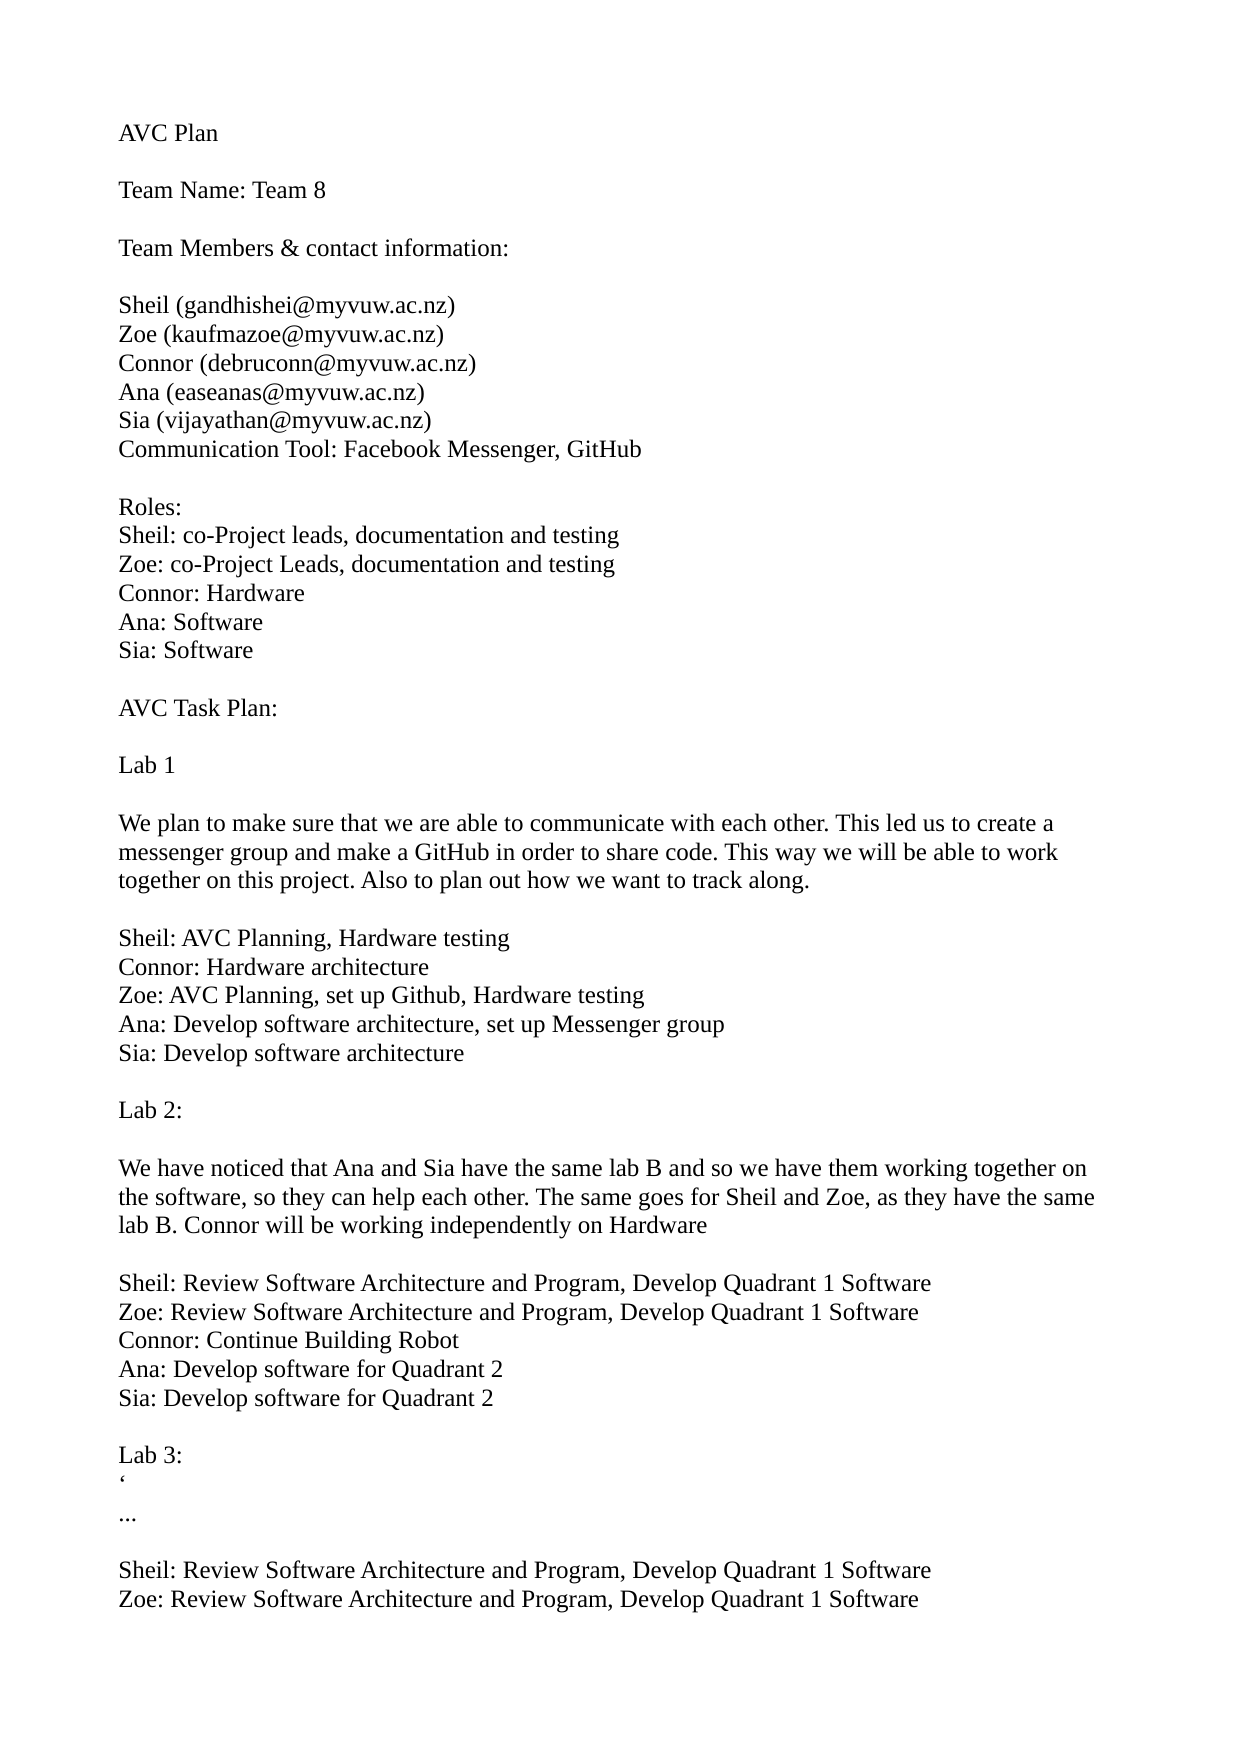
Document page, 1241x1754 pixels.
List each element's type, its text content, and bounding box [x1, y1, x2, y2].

text Zoe: AVC Planning, set up Github, Hardware testing [118, 981, 1122, 1009]
text Sheil (gandhishei@myvuw.ac.nz) [118, 291, 1122, 319]
text Sia (vijayathan@myvuw.ac.nz) [118, 406, 1122, 434]
text Sheil: co-Project leads, documentation and testing [118, 521, 1122, 549]
text Zoe: Review Software Architecture and Program, Develop Quadrant 1 Software [118, 1584, 1122, 1613]
text Connor (debruconn@myvuw.ac.nz) [118, 348, 1122, 377]
text Connor: Hardware [118, 578, 1122, 607]
text ... [118, 1498, 1122, 1527]
text Connor: Continue Building Robot [118, 1326, 1122, 1354]
text Sia: Develop software architecture [118, 1038, 1122, 1067]
text Sheil: Review Software Architecture and Program, Develop Quadrant 1 Software [118, 1556, 1122, 1584]
text Zoe: Review Software Architecture and Program, Develop Quadrant 1 Software [118, 1297, 1122, 1326]
text Lab 1 [118, 751, 1122, 779]
text Team Name: Team 8 [118, 176, 1122, 204]
text Connor: Hardware architecture [118, 952, 1122, 981]
text AVC Task Plan: [118, 693, 1122, 722]
text Sheil: AVC Planning, Hardware testing [118, 923, 1122, 952]
text We plan to make sure that we are able to communicate with each other. This led us to create a messenger group and make a GitHub in order to share code. This way we will be able to work together on this project. Also to plan out how we want to track along. [118, 808, 1122, 894]
text We have noticed that Ana and Sia have the same lab B and so we have them working together on the software, so they can help each other. The same goes for Sheil and Zoe, as they have the same lab B. Connor will be working independently on Hardware [118, 1153, 1122, 1239]
text Zoe: co-Project Leads, documentation and testing [118, 549, 1122, 578]
text Team Members & contact information: [118, 233, 1122, 262]
text Roles: [118, 492, 1122, 521]
text Sheil: Review Software Architecture and Program, Develop Quadrant 1 Software [118, 1268, 1122, 1297]
text Sia: Develop software for Quadrant 2 [118, 1383, 1122, 1412]
text ‘ [118, 1469, 1122, 1498]
text AVC Plan [118, 118, 1122, 147]
text Ana (easeanas@myvuw.ac.nz) [118, 377, 1122, 406]
text Lab 3: [118, 1441, 1122, 1469]
text Ana: Develop software for Quadrant 2 [118, 1354, 1122, 1383]
text Ana: Develop software architecture, set up Messenger group [118, 1009, 1122, 1038]
text Lab 2: [118, 1096, 1122, 1124]
text Ana: Software [118, 607, 1122, 636]
text Sia: Software [118, 636, 1122, 664]
text Zoe (kaufmazoe@myvuw.ac.nz) [118, 319, 1122, 348]
text Communication Tool: Facebook Messenger, GitHub [118, 434, 1122, 463]
